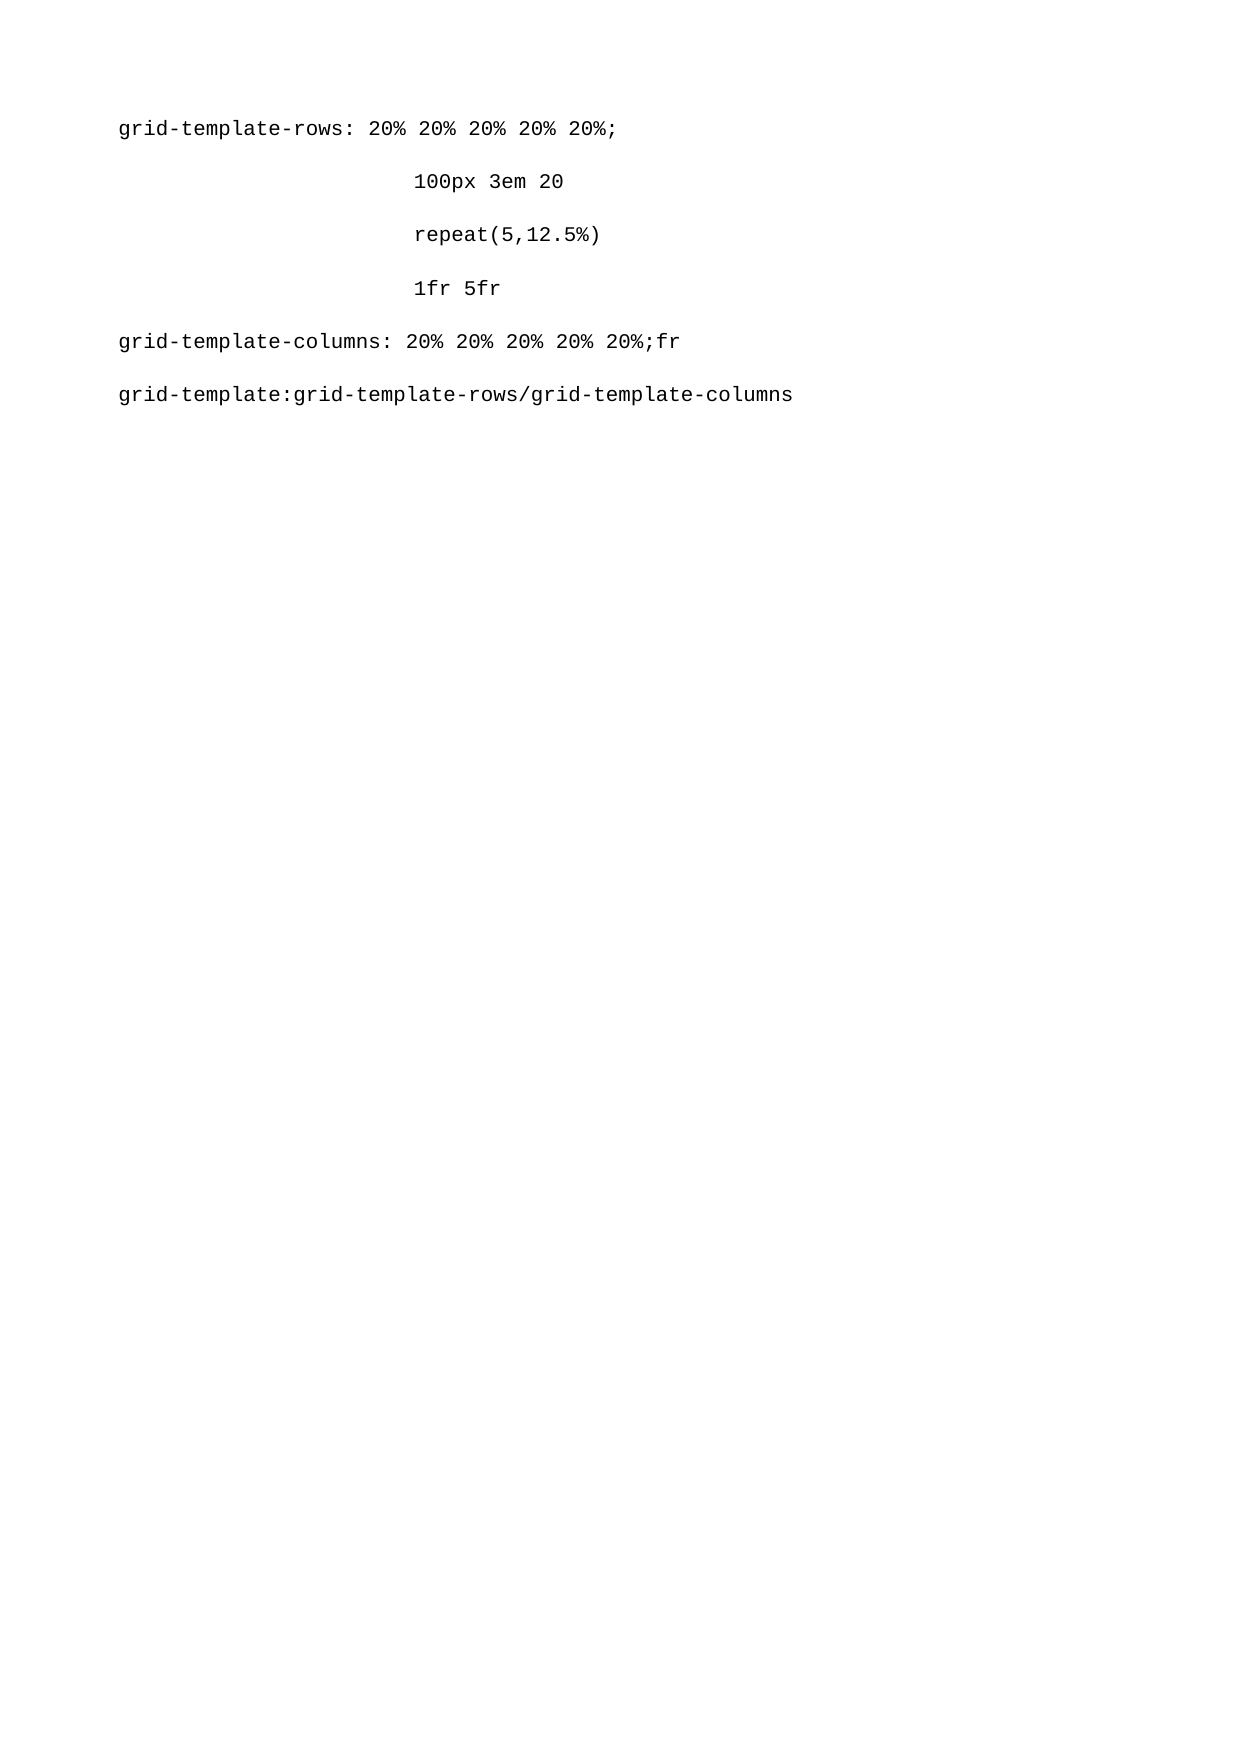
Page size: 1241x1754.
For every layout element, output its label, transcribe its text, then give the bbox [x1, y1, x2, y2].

text 100px 3em 20 [118, 171, 1122, 195]
text grid-template:grid-template-rows/grid-template-columns [118, 384, 1122, 407]
text grid-template-rows: 20% 20% 20% 20% 20%; [118, 118, 1122, 142]
text 1fr 5fr [118, 277, 1122, 301]
text repeat(5,12.5%) [118, 224, 1122, 248]
text grid-template-columns: 20% 20% 20% 20% 20%;fr [118, 331, 1122, 354]
